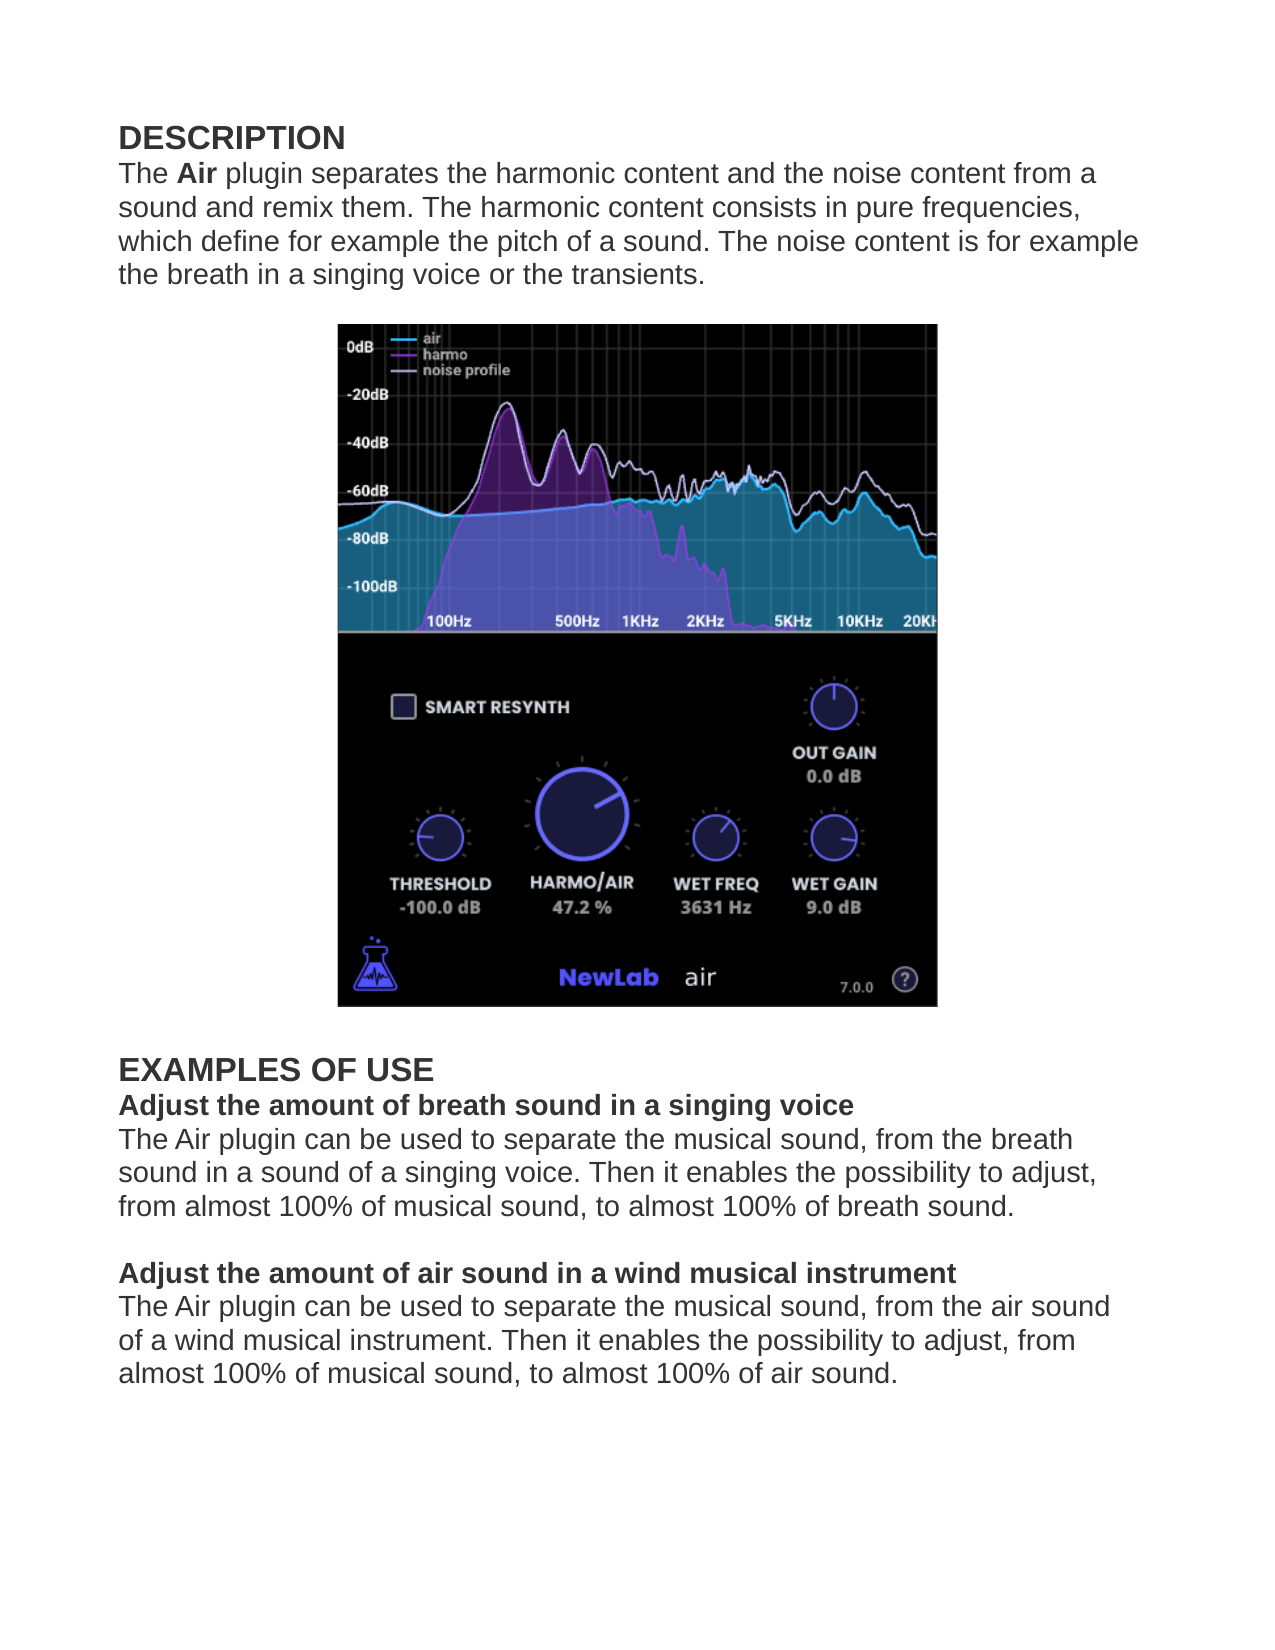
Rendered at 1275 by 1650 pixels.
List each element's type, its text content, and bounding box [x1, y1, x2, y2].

text The Air plugin can be used to separate the musical sound, from the air sound [118, 1289, 1157, 1323]
text Adjust the amount of breath sound in a singing voice [118, 1088, 1157, 1122]
text Adjust the amount of air sound in a wind musical instrument [118, 1256, 1157, 1289]
text The Air plugin can be used to separate the musical sound, from the breath [118, 1122, 1157, 1155]
text which define for example the pitch of a sound. The noise content is for example [118, 224, 1157, 257]
text DESCRIPTION [118, 118, 1157, 157]
text the breath in a singing voice or the transients. [118, 257, 1157, 291]
text sound in a sound of a singing voice. Then it enables the possibility to adjust, [118, 1155, 1157, 1189]
picture [337, 324, 938, 1007]
text sound and remix them. The harmonic content consists in pure frequencies, [118, 190, 1157, 224]
text The Air plugin separates the harmonic content and the noise content from a [118, 157, 1157, 190]
text of a wind musical instrument. Then it enables the possibility to adjust, from [118, 1323, 1157, 1356]
text from almost 100% of musical sound, to almost 100% of breath sound. [118, 1189, 1157, 1222]
text EXAMPLES OF USE [118, 1050, 1157, 1088]
text almost 100% of musical sound, to almost 100% of air sound. [118, 1356, 1157, 1390]
